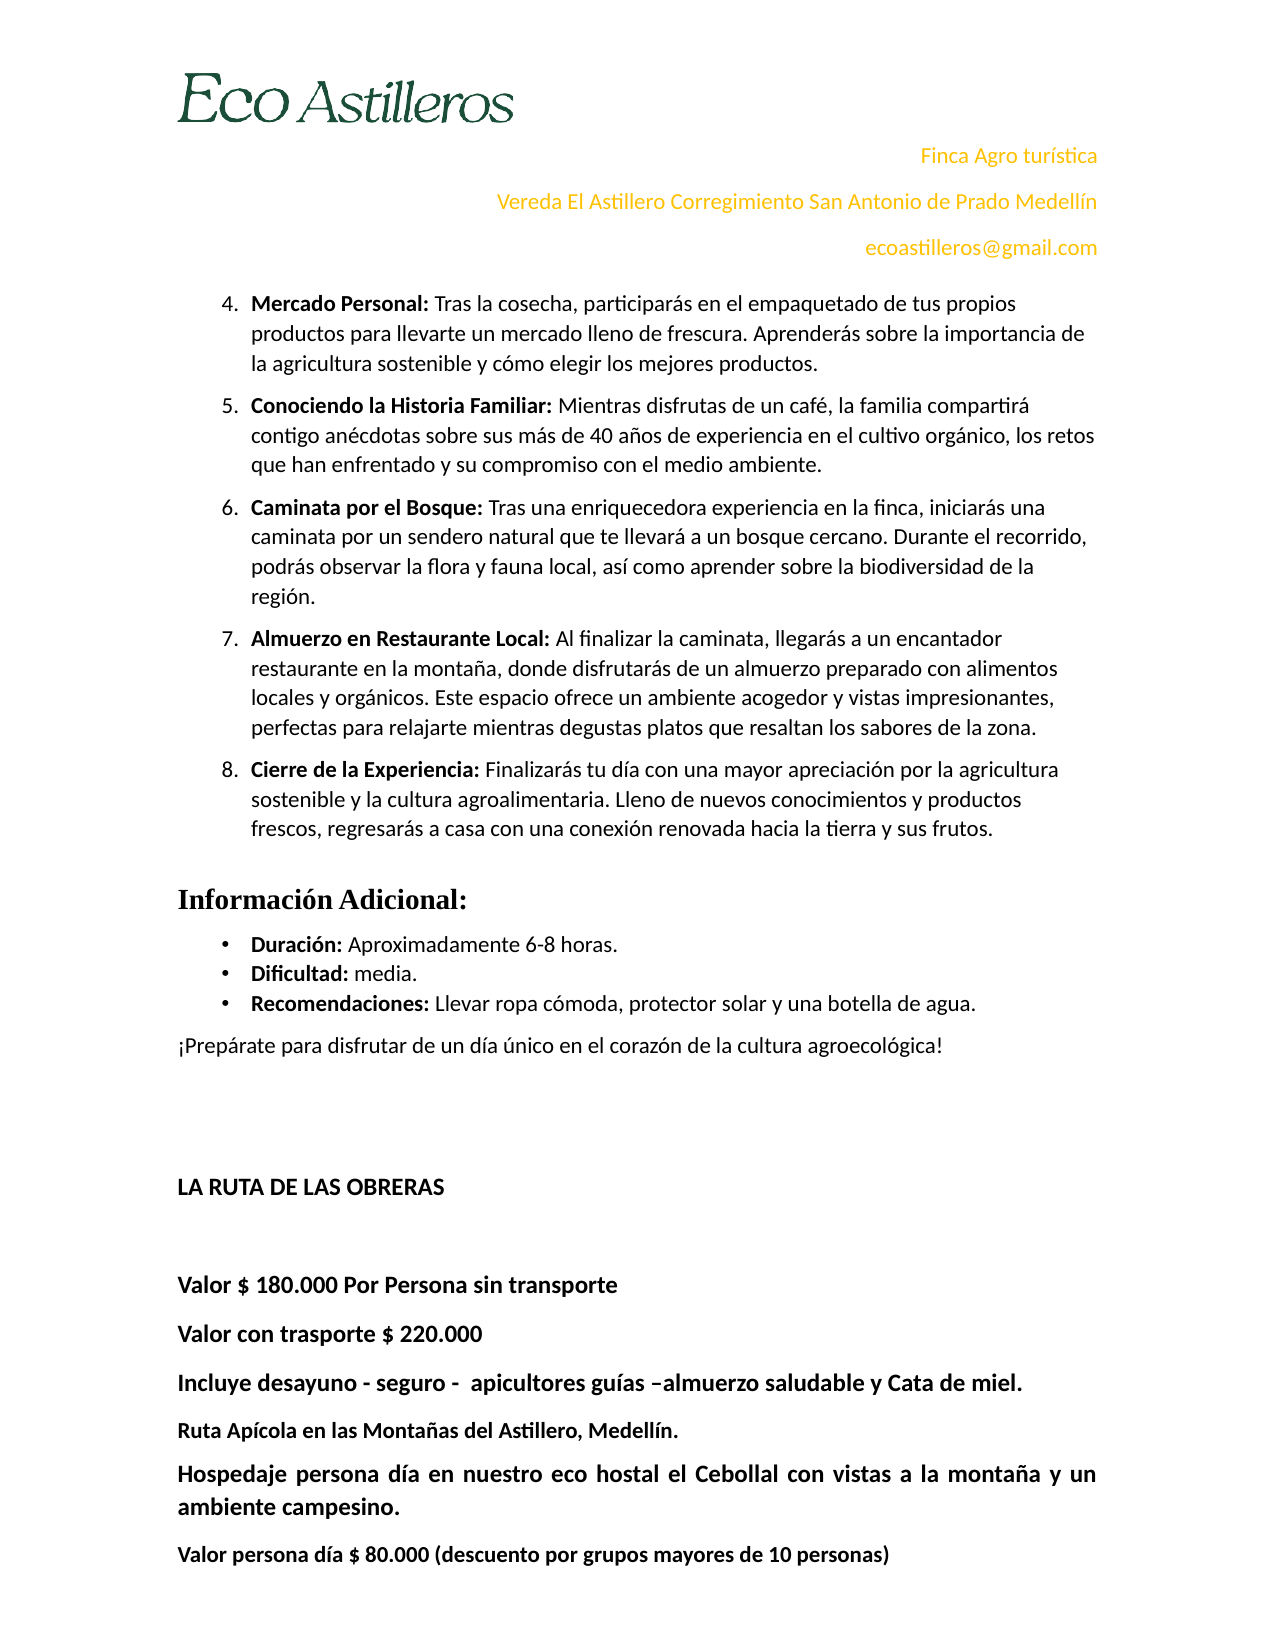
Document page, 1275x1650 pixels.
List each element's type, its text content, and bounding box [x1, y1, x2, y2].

list Conociendo la Historia Familiar: Mientras disfrutas de un café, la familia compartirá contigo anécdotas sobre sus más de 40 años de experiencia en el cultivo orgánico, los retos que han enfrentado y su compromiso con el medio ambiente. [221, 391, 1098, 478]
text Valor $ 180.000 Por Persona sin transporte [177, 1269, 1098, 1300]
text Ruta Apícola en las Montañas del Astillero, Medellín. [177, 1416, 1098, 1444]
list Dificultad: media. [221, 959, 1098, 987]
text Valor persona día $ 80.000 (descuento por grupos mayores de 10 personas) [177, 1540, 1098, 1568]
list Mercado Personal: Tras la cosecha, participarás en el empaquetado de tus propios productos para llevarte un mercado lleno de frescura. Aprenderás sobre la importancia de la agricultura sostenible y cómo elegir los mejores productos. [221, 289, 1098, 377]
list Cierre de la Experiencia: Finalizarás tu día con una mayor apreciación por la agricultura sostenible y la cultura agroalimentaria. Lleno de nuevos conocimientos y productos frescos, regresarás a casa con una conexión renovada hacia la tierra y sus frutos. [221, 755, 1098, 843]
text ¡Prepárate para disfrutar de un día único en el corazón de la cultura agroecológica! [177, 1031, 1098, 1059]
text Incluye desayuno - seguro - apicultores guías –almuerzo saludable y Cata de miel. [177, 1367, 1098, 1398]
text LA RUTA DE LAS OBRERAS [177, 1171, 1098, 1202]
text Hospedaje persona día en nuestro eco hostal el Cebollal con vistas a la montaña y un ambiente campesino. [177, 1458, 1098, 1521]
list Caminata por el Bosque: Tras una enriquecedora experiencia en la finca, iniciarás una caminata por un sendero natural que te llevará a un bosque cercano. Durante el recorrido, podrás observar la flora y fauna local, así como aprender sobre la biodiversidad de la región. [221, 493, 1098, 610]
list Duración: Aproximadamente 6-8 horas. [221, 930, 1098, 958]
text Valor con trasporte $ 220.000 [177, 1318, 1098, 1349]
list Almuerzo en Restaurante Local: Al finalizar la caminata, llegarás a un encantador restaurante en la montaña, donde disfrutarás de un almuerzo preparado con alimentos locales y orgánicos. Este espacio ofrece un ambiente acogedor y vistas impresionantes, perfectas para relajarte mientras degustas platos que resaltan los sabores de la zona. [221, 624, 1098, 741]
list Recomendaciones: Llevar ropa cómoda, protector solar y una botella de agua. [221, 989, 1098, 1017]
subtitle Información Adicional: [177, 882, 1098, 915]
